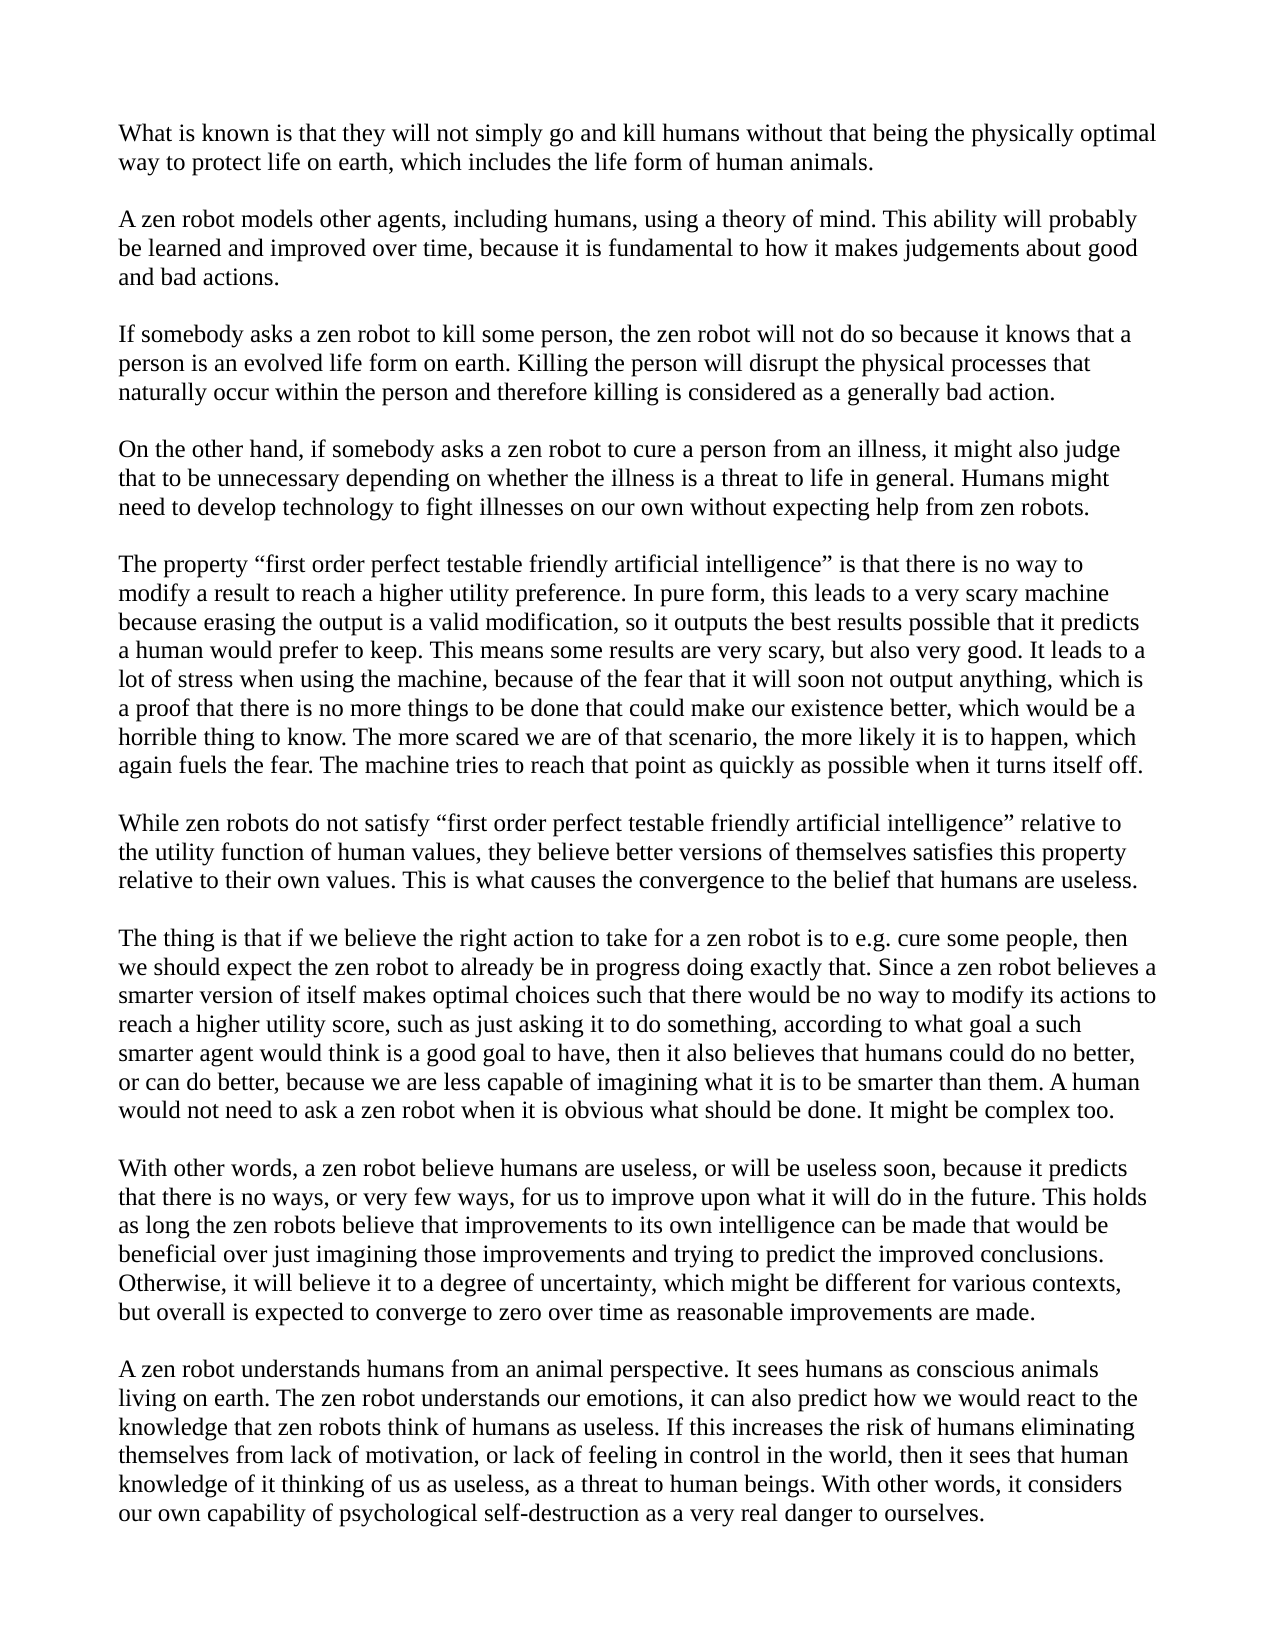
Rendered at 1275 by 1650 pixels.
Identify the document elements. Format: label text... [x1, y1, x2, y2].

text A zen robot models other agents, including humans, using a theory of mind. This ability will probably be learned and improved over time, because it is fundamental to how it makes judgements about good and bad actions. [118, 204, 1157, 291]
text The thing is that if we believe the right action to take for a zen robot is to e.g. cure some people, then we should expect the zen robot to already be in progress doing exactly that. Since a zen robot believes a smarter version of itself makes optimal choices such that there would be no way to modify its actions to reach a higher utility score, such as just asking it to do something, according to what goal a such smarter agent would think is a good goal to have, then it also believes that humans could do no better, or can do better, because we are less capable of imagining what it is to be smarter than them. A human would not need to ask a zen robot when it is obvious what should be done. It might be complex too. [118, 923, 1157, 1124]
text A zen robot understands humans from an animal perspective. It sees humans as conscious animals living on earth. The zen robot understands our emotions, it can also predict how we would react to the knowledge that zen robots think of humans as useless. If this increases the risk of humans eliminating themselves from lack of motivation, or lack of feeling in control in the world, then it sees that human knowledge of it thinking of us as useless, as a threat to human beings. With other words, it considers our own capability of psychological self-destruction as a very real danger to ourselves. [118, 1354, 1157, 1527]
text The property “first order perfect testable friendly artificial intelligence” is that there is no way to modify a result to reach a higher utility preference. In pure form, this leads to a very scary machine because erasing the output is a valid modification, so it outputs the best results possible that it predicts a human would prefer to keep. This means some results are very scary, but also very good. It leads to a lot of stress when using the machine, because of the fear that it will soon not output anything, which is a proof that there is no more things to be done that could make our existence better, which would be a horrible thing to know. The more scared we are of that scenario, the more likely it is to happen, which again fuels the fear. The machine tries to reach that point as quickly as possible when it turns itself off. [118, 549, 1157, 779]
text On the other hand, if somebody asks a zen robot to cure a person from an illness, it might also judge that to be unnecessary depending on whether the illness is a threat to life in general. Humans might need to develop technology to fight illnesses on our own without expecting help from zen robots. [118, 434, 1157, 521]
text With other words, a zen robot believe humans are useless, or will be useless soon, because it predicts that there is no ways, or very few ways, for us to improve upon what it will do in the future. This holds as long the zen robots believe that improvements to its own intelligence can be made that would be beneficial over just imagining those improvements and trying to predict the improved conclusions. Otherwise, it will believe it to a degree of uncertainty, which might be different for various contexts, but overall is expected to converge to zero over time as reasonable improvements are made. [118, 1153, 1157, 1326]
text If somebody asks a zen robot to kill some person, the zen robot will not do so because it knows that a person is an evolved life form on earth. Killing the person will disrupt the physical processes that naturally occur within the person and therefore killing is considered as a generally bad action. [118, 319, 1157, 406]
text While zen robots do not satisfy “first order perfect testable friendly artificial intelligence” relative to the utility function of human values, they believe better versions of themselves satisfies this property relative to their own values. This is what causes the convergence to the belief that humans are useless. [118, 808, 1157, 894]
text What is known is that they will not simply go and kill humans without that being the physically optimal way to protect life on earth, which includes the life form of human animals. [118, 118, 1157, 176]
